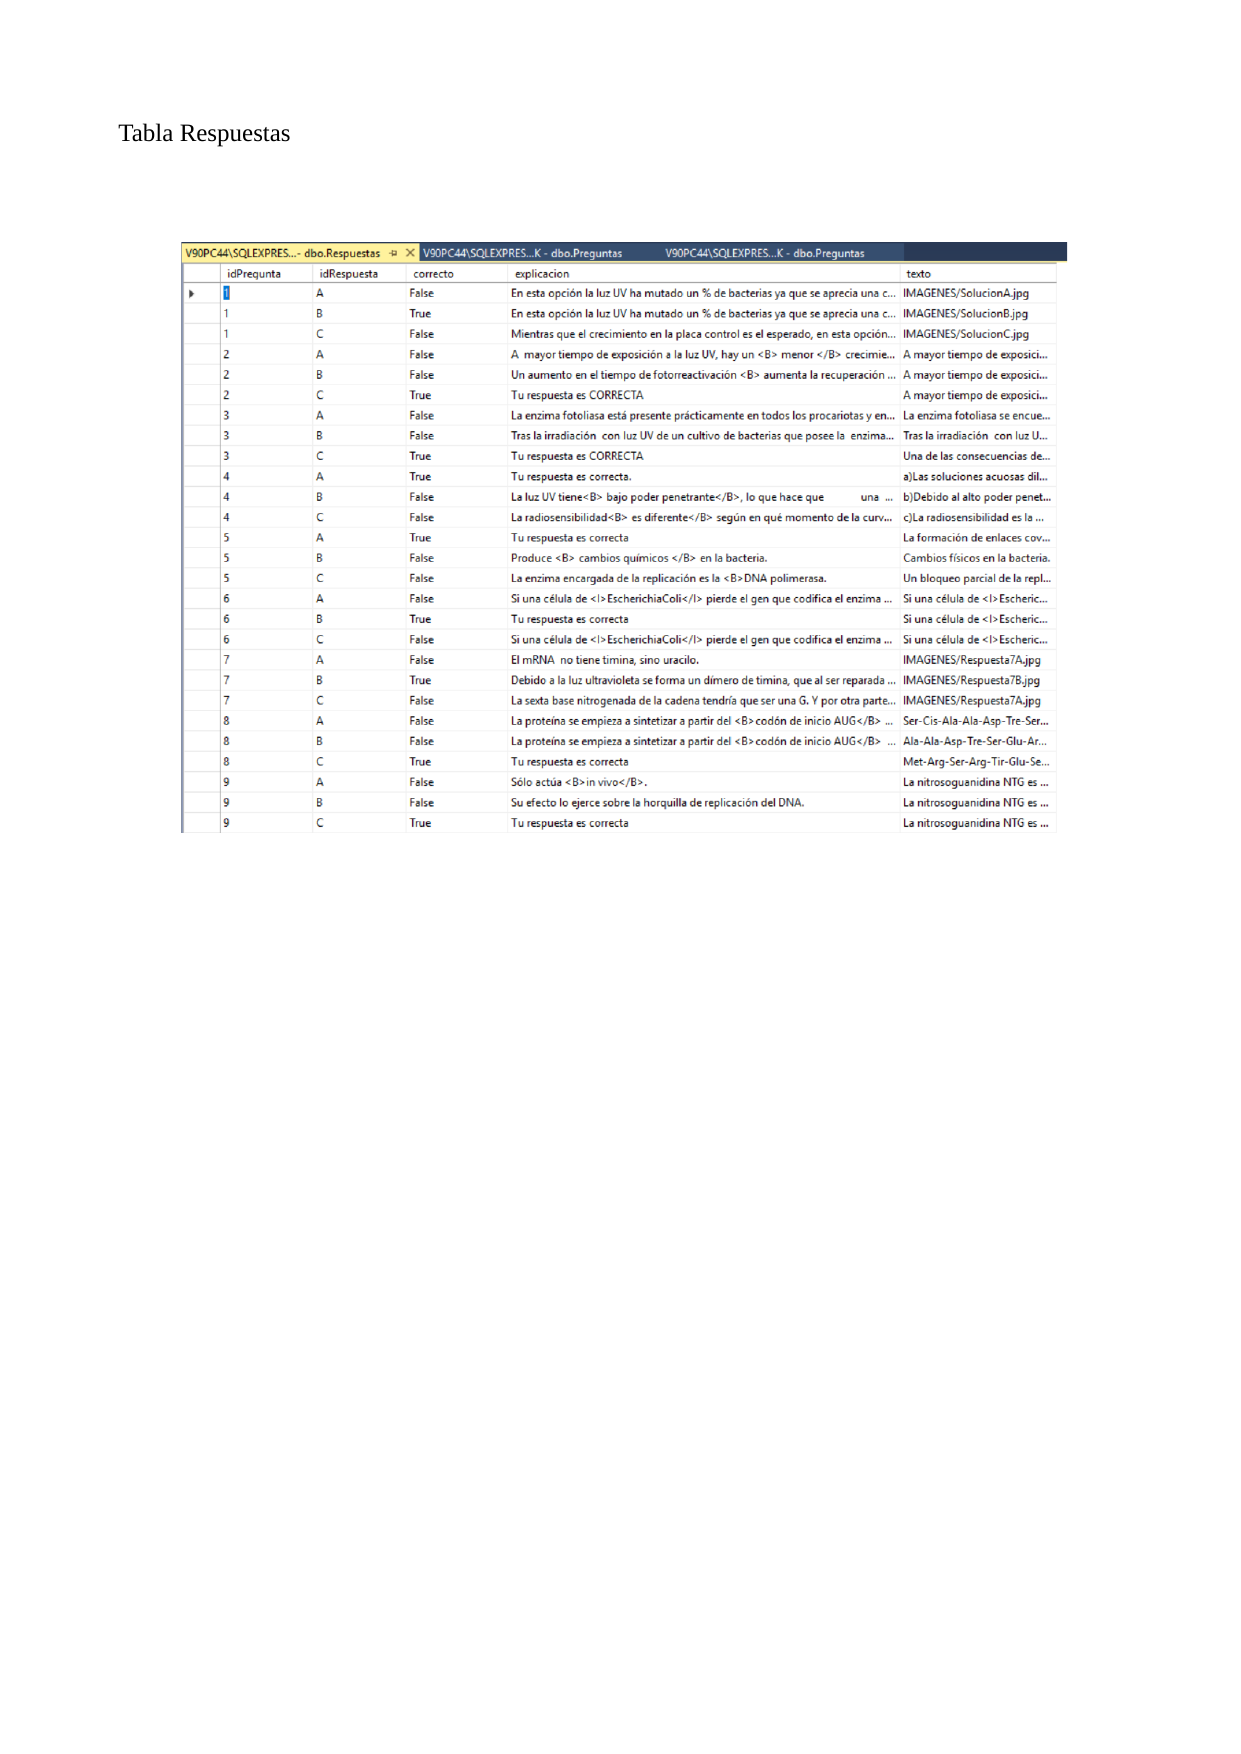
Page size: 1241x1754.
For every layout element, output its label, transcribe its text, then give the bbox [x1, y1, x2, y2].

picture [181, 242, 1068, 833]
text Tabla Respuestas [118, 118, 1122, 147]
